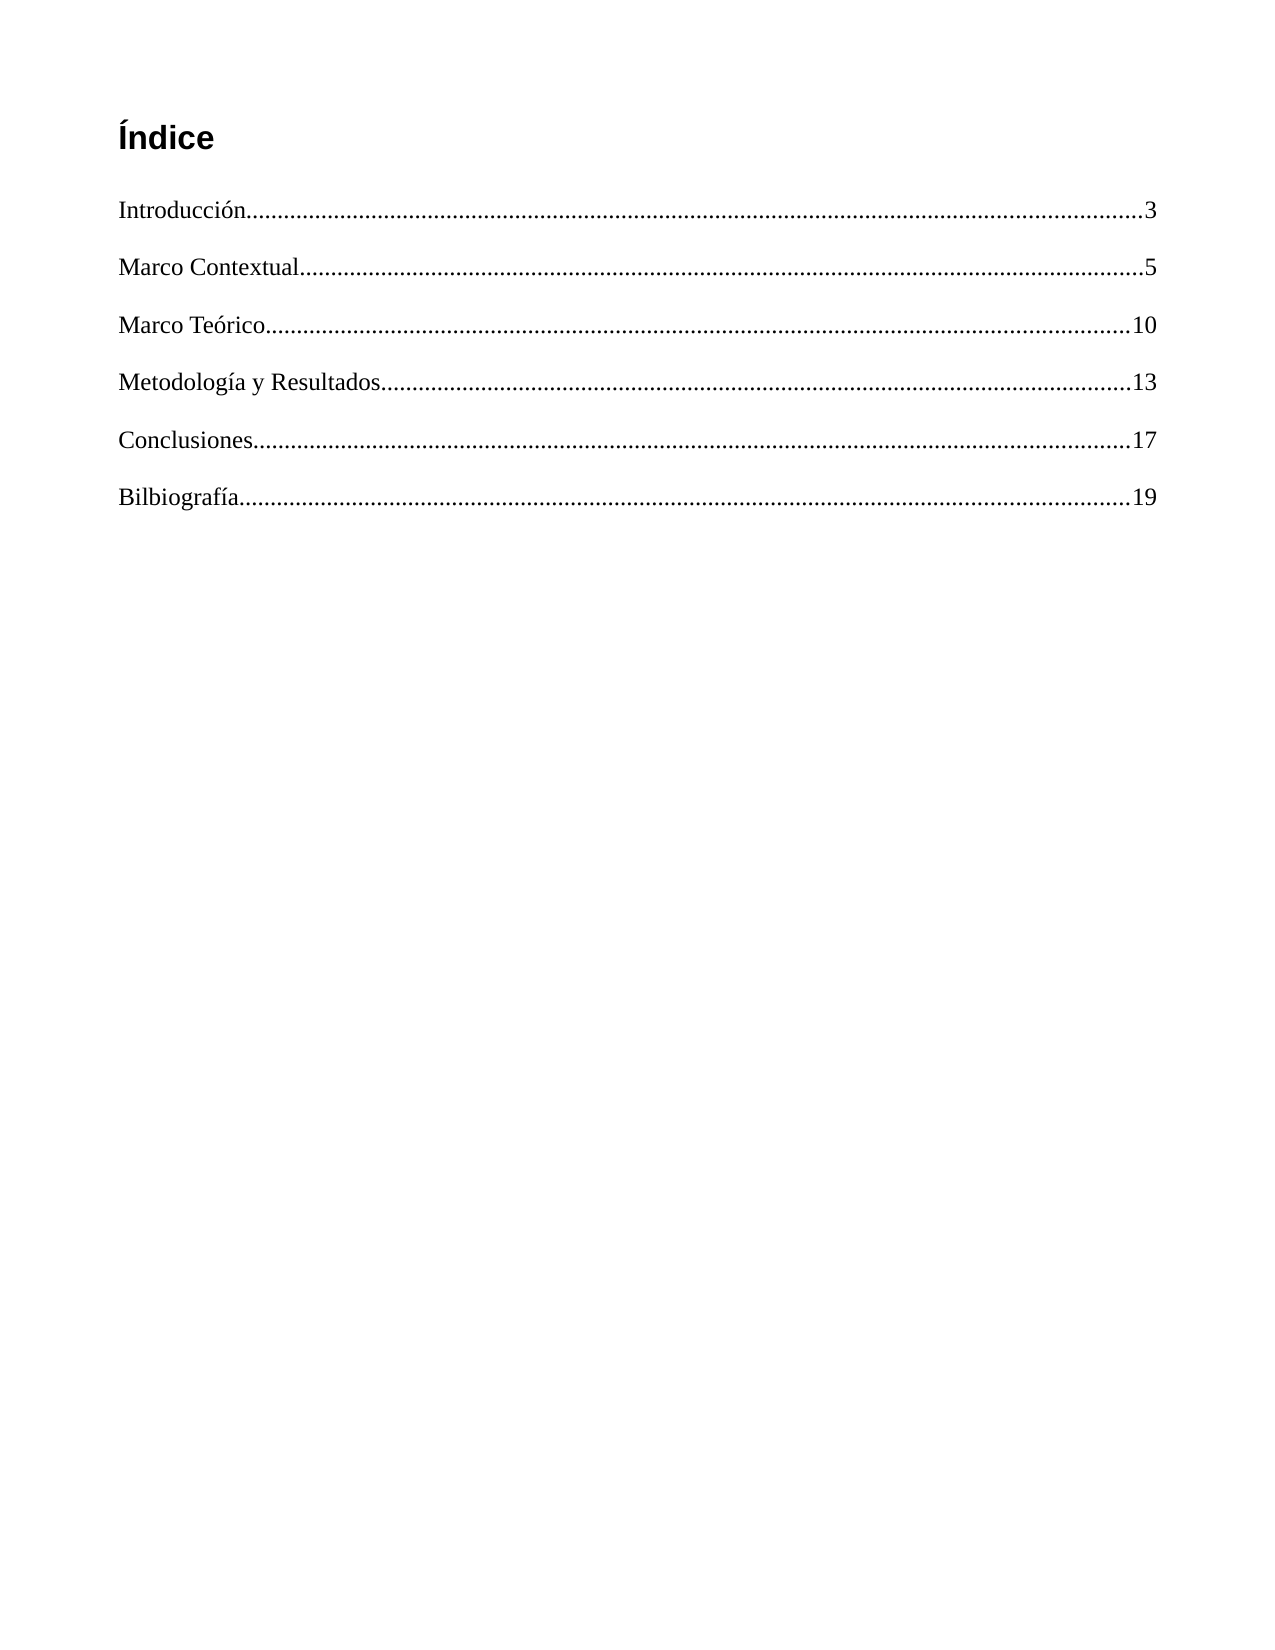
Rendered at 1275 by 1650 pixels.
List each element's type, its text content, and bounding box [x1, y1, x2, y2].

text Conclusiones. 17 [118, 425, 1157, 454]
text Marco Contextual 5 [118, 252, 1157, 281]
text Bilbiografía 19 [118, 482, 1157, 511]
text Introducción 3 [118, 195, 1157, 224]
text Marco Teórico. 10 [118, 310, 1157, 339]
text Metodología y Resultados. 13 [118, 367, 1157, 396]
subtitle Índice [118, 118, 1157, 157]
